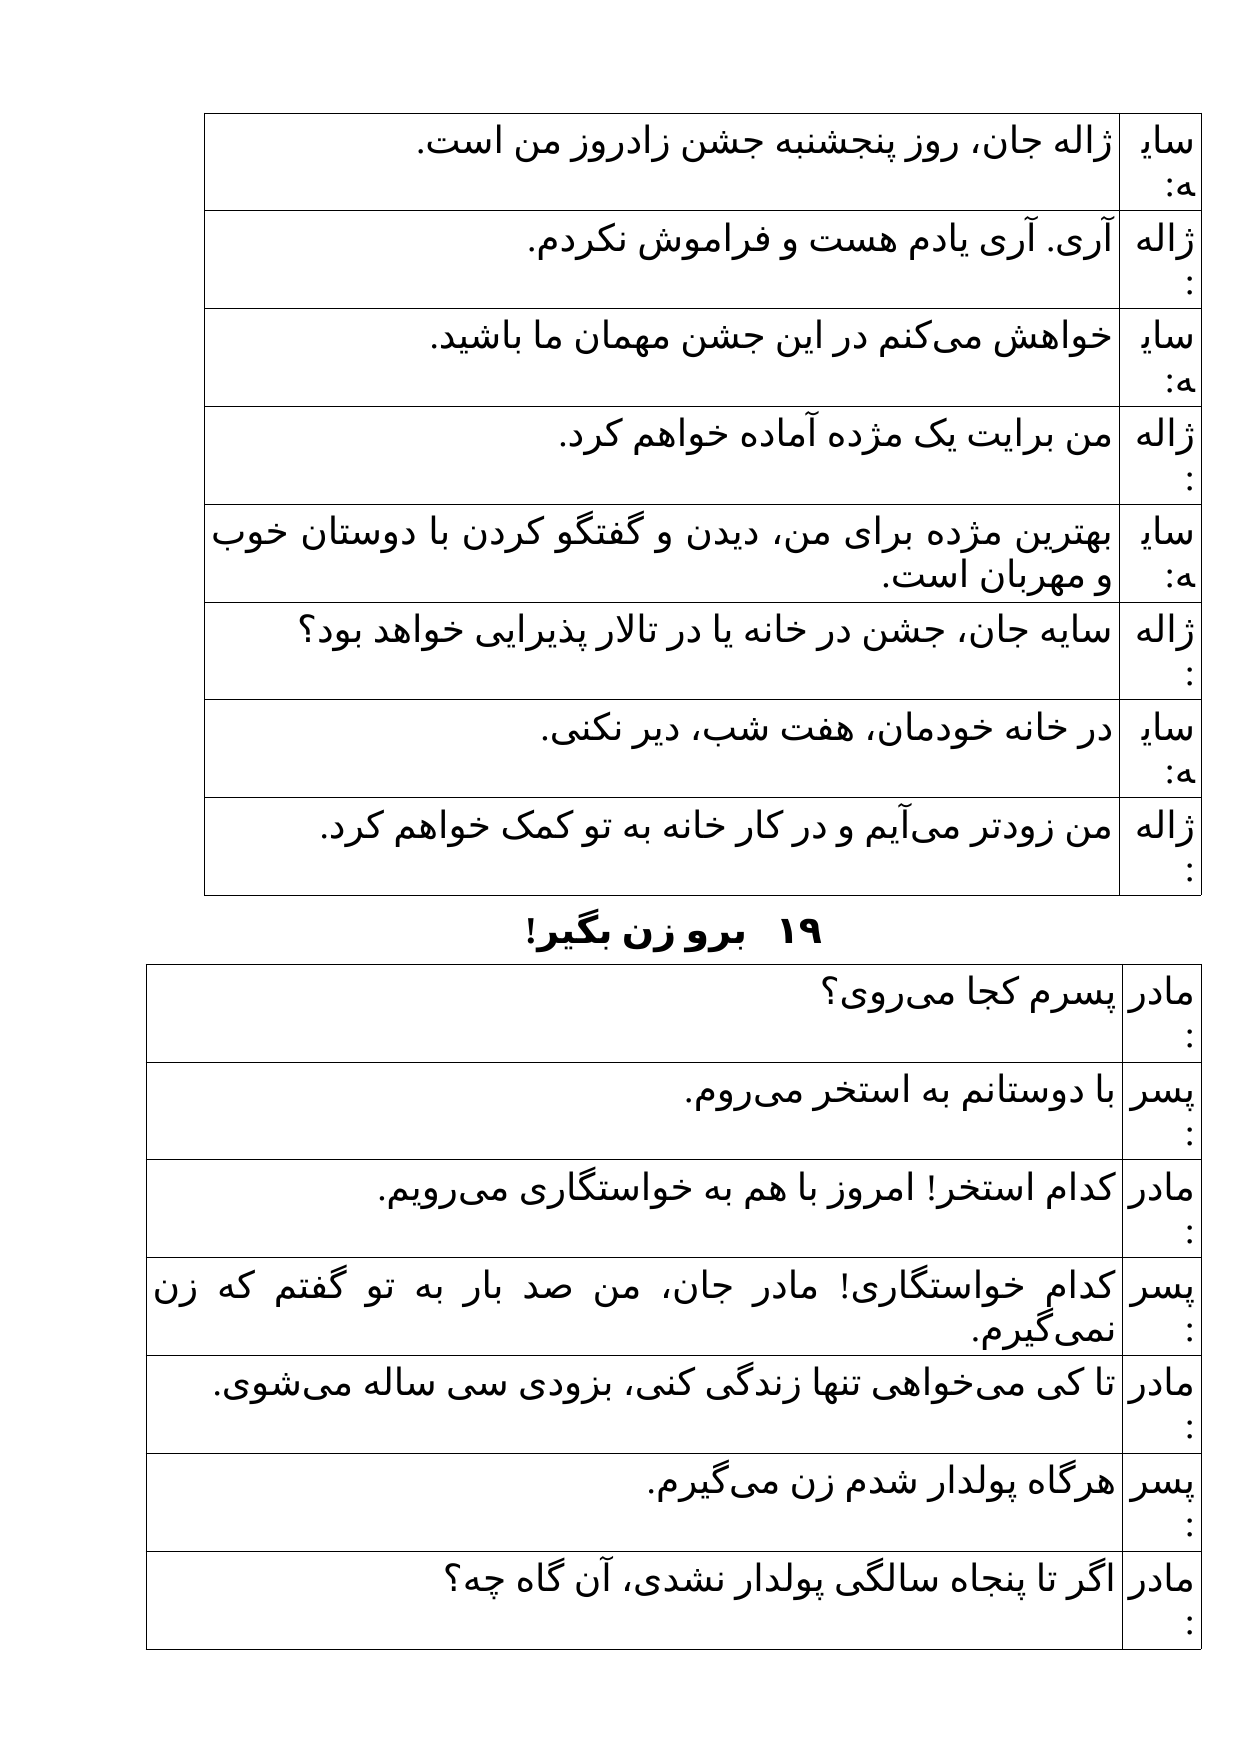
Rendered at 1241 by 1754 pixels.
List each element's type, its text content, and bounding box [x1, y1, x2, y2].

table_header پسرم کجا می‌روی؟ [147, 965, 1122, 1062]
table_cell هرگاه پولدار شدم زن می‌گیرم. [147, 1454, 1122, 1551]
table_cell مادر: [1123, 1160, 1201, 1257]
table_cell ژاله: [1120, 407, 1201, 504]
table_cell خواهش می‌کنم در این جشن مهمان ما باشید. [205, 309, 1119, 406]
table_cell پسر: [1123, 1258, 1201, 1355]
table_cell در خانه خودمان، هفت شب، دیر نکنی. [205, 700, 1119, 797]
table_cell من زودتر می‌آیم و در کار خانه به تو کمک خواهم کرد. [205, 798, 1119, 895]
table_cell اگر تا پنجاه سالگی پولدار نشدی، آن گاه چه؟ [147, 1552, 1122, 1648]
table_cell بهترین مژده برای من، دیدن و گفتگو کردن با دوستان خوب و مهربان است. [205, 505, 1119, 602]
table_cell ژاله : [1120, 211, 1201, 308]
table_cell پسر: [1123, 1063, 1201, 1159]
table_cell کدام استخر! امروز با هم به خواستگاری می‌رویم. [147, 1160, 1122, 1257]
table_cell من برایت یک مژده آماده خواهم کرد. [205, 407, 1119, 504]
table_cell سایه: [1120, 700, 1201, 797]
table_cell مادر: [1123, 1552, 1201, 1648]
table_cell سایه جان، جشن در خانه یا در تالار پذیرایی خواهد بود؟ [205, 603, 1119, 699]
table_cell ژاله: [1120, 603, 1201, 699]
table_cell کدام خواستگاری! مادر جان، من صد بار به تو گفتم که زن نمی‌گیرم. [147, 1258, 1122, 1355]
table_cell سایه: [1120, 114, 1201, 210]
table_cell پسر: [1123, 1454, 1201, 1551]
table_cell با دوستانم به استخر می‌روم. [147, 1063, 1122, 1159]
table_cell ژاله: [1120, 798, 1201, 895]
table_header مادر: [1123, 965, 1201, 1062]
table_cell تا کی می‌خواهی تنها زندگی کنی، بزودی سی ساله می‌شوی. [147, 1356, 1122, 1453]
table_cell آری. آری یادم هست و فراموش نکردم. [205, 211, 1119, 308]
subtitle برو زن بگیر! [146, 908, 1201, 951]
table_cell سایه: [1120, 309, 1201, 406]
table_cell ژاله جان، روز پنجشنبه جشن زادروز من است. [205, 114, 1119, 210]
table_cell مادر: [1123, 1356, 1201, 1453]
table_cell سایه: [1120, 505, 1201, 602]
